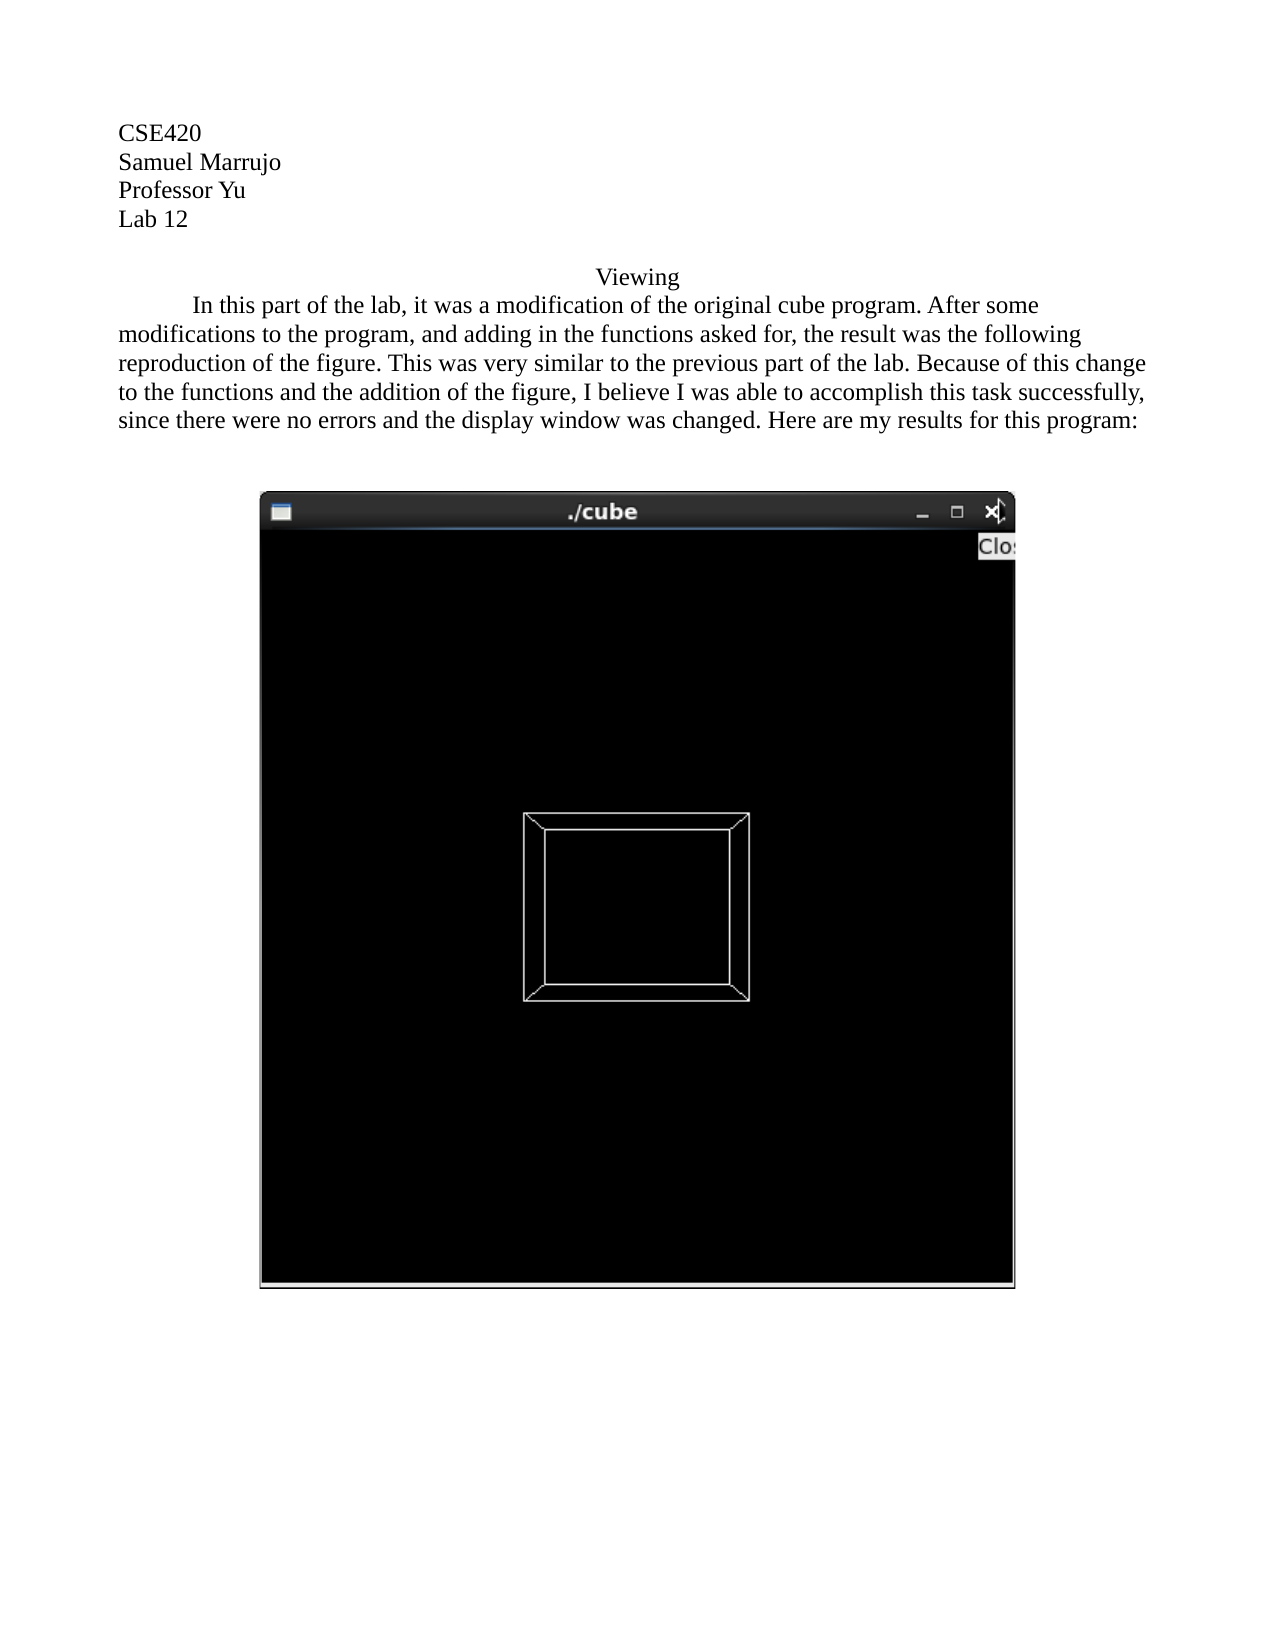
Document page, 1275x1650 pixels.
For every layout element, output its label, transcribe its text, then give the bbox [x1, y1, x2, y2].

text Professor Yu [118, 176, 1157, 204]
text In this part of the lab, it was a modification of the original cube program. After some modifications to the program, and adding in the functions asked for, the result was the following reproduction of the figure. This was very similar to the previous part of the lab. Because of this change to the functions and the addition of the figure, I believe I was able to accomplish this task successfully, since there were no errors and the display window was changed. Here are my results for this program: [118, 291, 1157, 434]
text Samuel Marrujo [118, 147, 1157, 176]
text Viewing [118, 262, 1157, 291]
text CSE420 [118, 118, 1157, 147]
text Lab 12 [118, 204, 1157, 233]
picture [259, 491, 1016, 1289]
